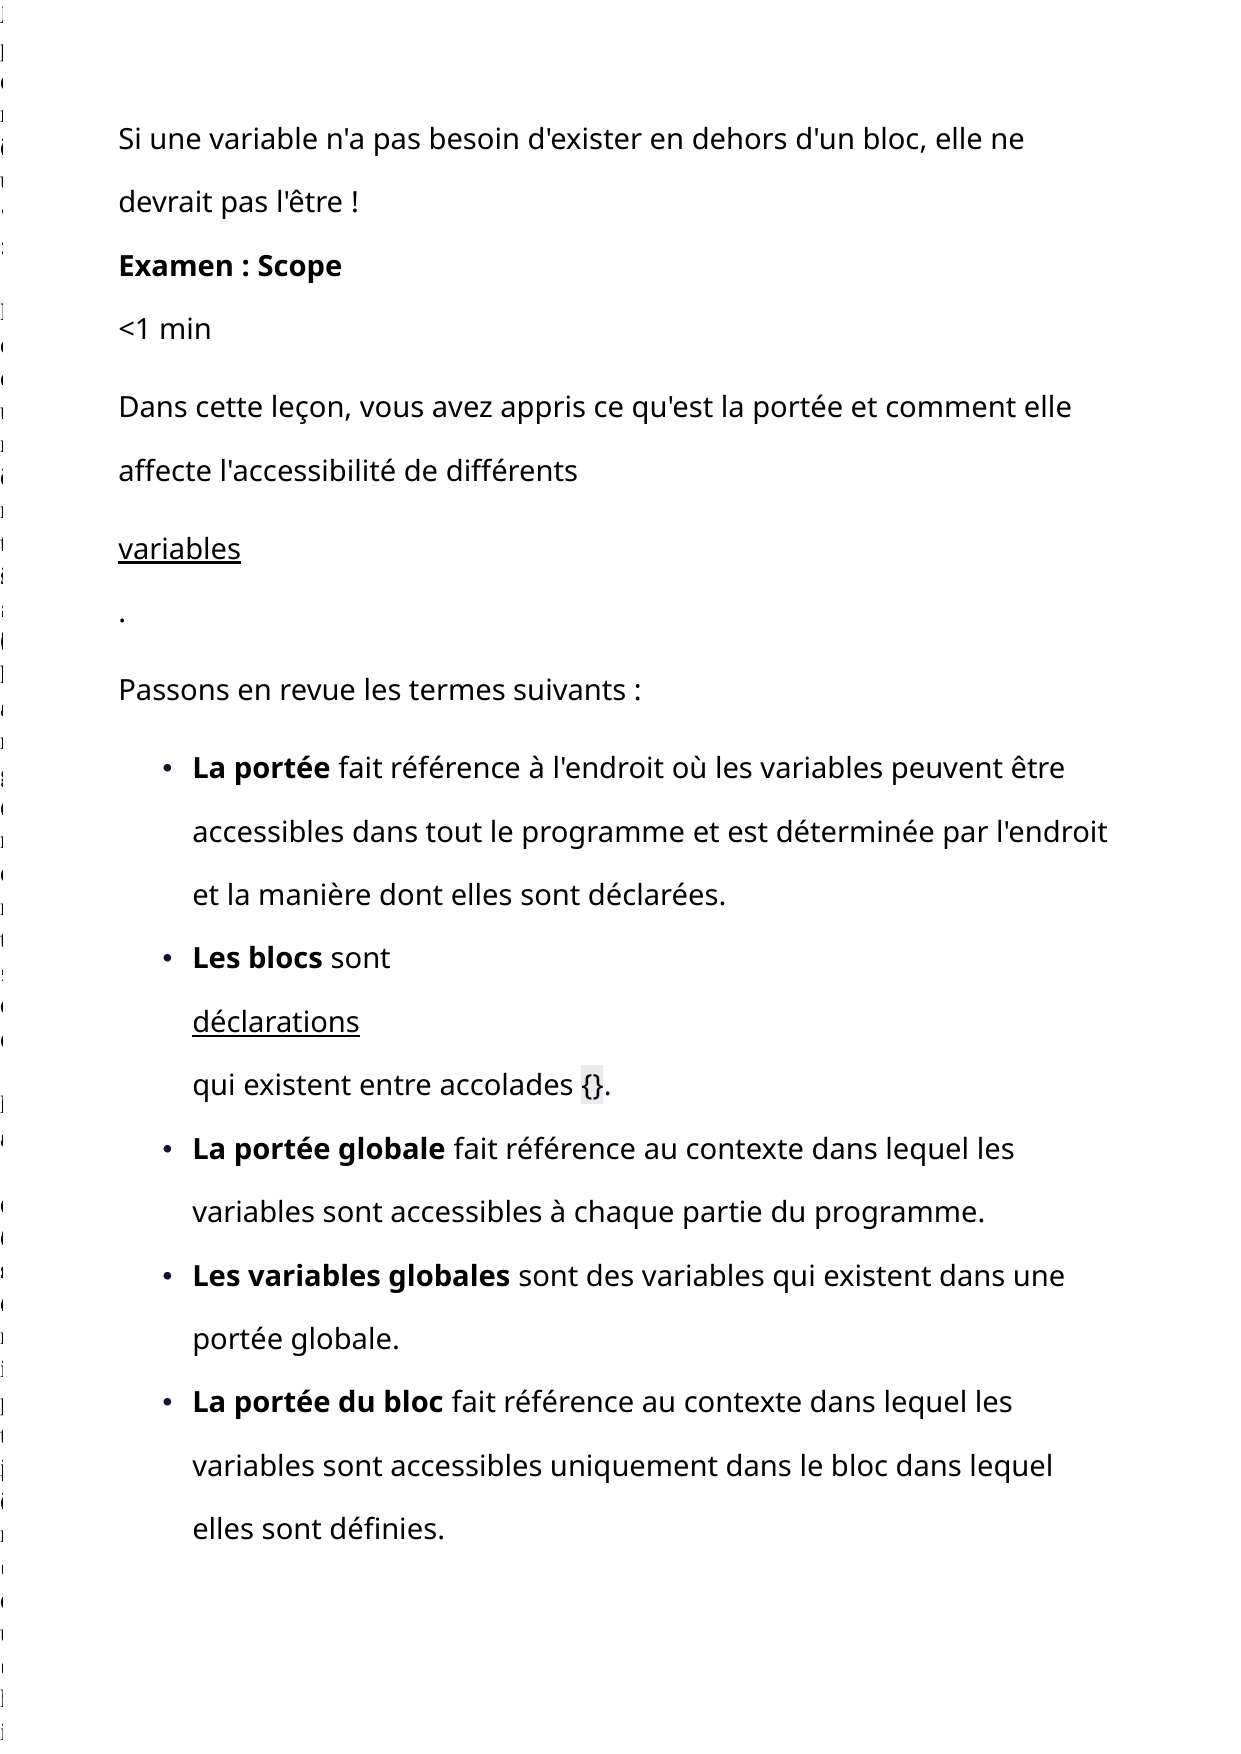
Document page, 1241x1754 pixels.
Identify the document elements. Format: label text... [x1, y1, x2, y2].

list La portée globale fait référence au contexte dans lequel les variables sont accessibles à chaque partie du programme. [162, 1128, 1122, 1231]
list Les variables globales sont des variables qui existent dans une portée globale. [162, 1255, 1122, 1358]
text Si une variable n'a pas besoin d'exister en dehors d'un bloc, elle ne devrait pas l'être ! [118, 118, 1122, 221]
list Les blocs sont [162, 938, 1122, 977]
subtitle Examen : Scope [118, 245, 1122, 285]
list qui existent entre accolades {}. [162, 1064, 1122, 1104]
text variables [118, 528, 1122, 568]
text Dans cette leçon, vous avez appris ce qu'est la portée et comment elle affecte l'accessibilité de différents [118, 386, 1122, 489]
text <1 min [118, 308, 1122, 348]
list La portée fait référence à l'endroit où les variables peuvent être accessibles dans tout le programme et est déterminée par l'endroit et la manière dont elles sont déclarées. [162, 747, 1122, 914]
list La portée du bloc fait référence au contexte dans lequel les variables sont accessibles uniquement dans le bloc dans lequel elles sont définies. [162, 1382, 1122, 1548]
text . [118, 591, 1122, 631]
text Passons en revue les termes suivants : [118, 669, 1122, 709]
list déclarations [162, 1001, 1122, 1041]
